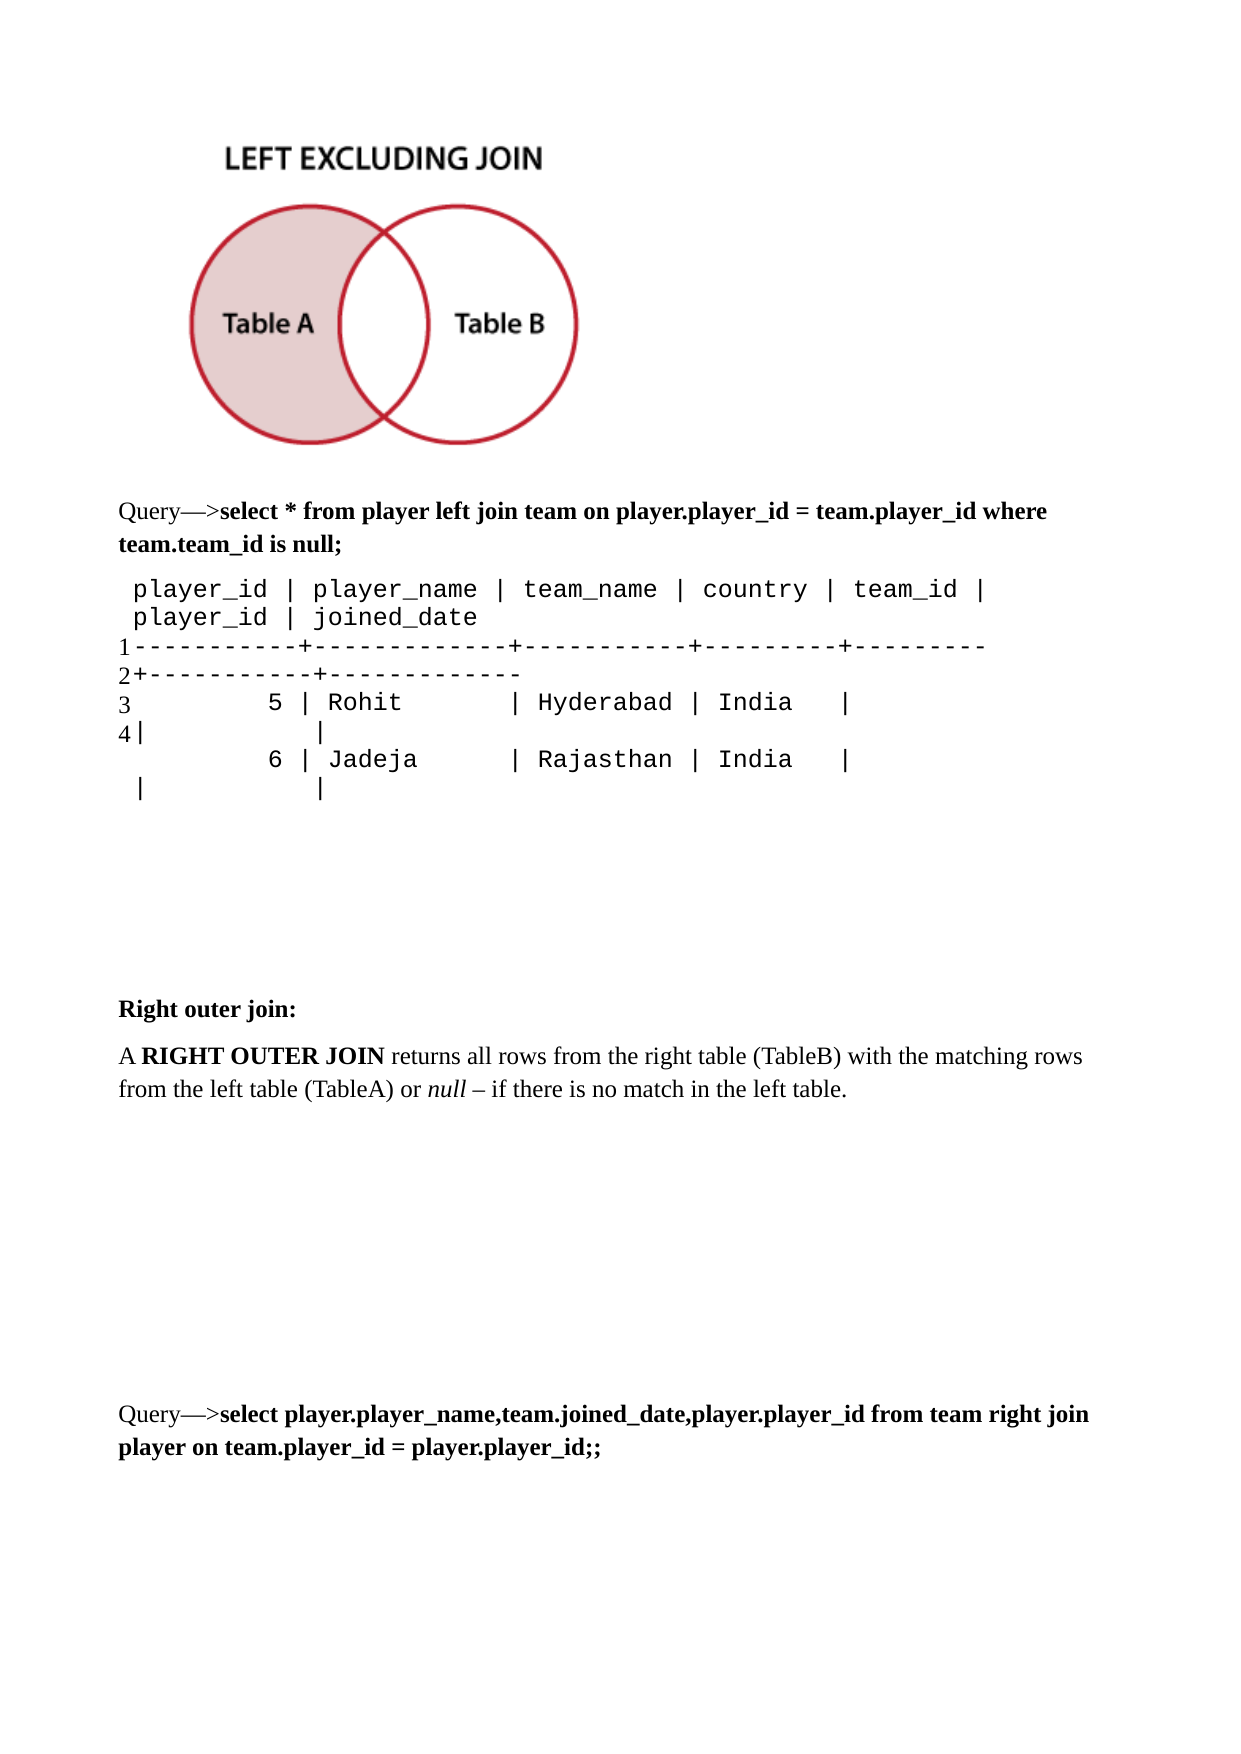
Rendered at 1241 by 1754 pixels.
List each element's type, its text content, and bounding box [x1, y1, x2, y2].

text Right outer join: [118, 994, 1122, 1022]
text Query—>select player.player_name,team.joined_date,player.player_id from team right join player on team.player_id = player.player_id;; [118, 1399, 1122, 1461]
table_header player_id | player_name | team_name | country | team_id | player_id | joined_date -----------+-------------+-----------+---------+---------+-----------+------------- 5 | Rohit | Hyderabad | India | | | 6 | Jadeja | Rajasthan | India | | | [133, 577, 1122, 803]
text A RIGHT OUTER JOIN returns all rows from the right table (TableB) with the matching rows from the left table (TableA) or null – if there is no match in the left table. [118, 1041, 1122, 1103]
table_header 1 2 3 4 [118, 577, 133, 803]
text Query—>select * from player left join team on player.player_id = team.player_id where team.team_id is null; [118, 496, 1122, 558]
picture [118, 118, 651, 472]
